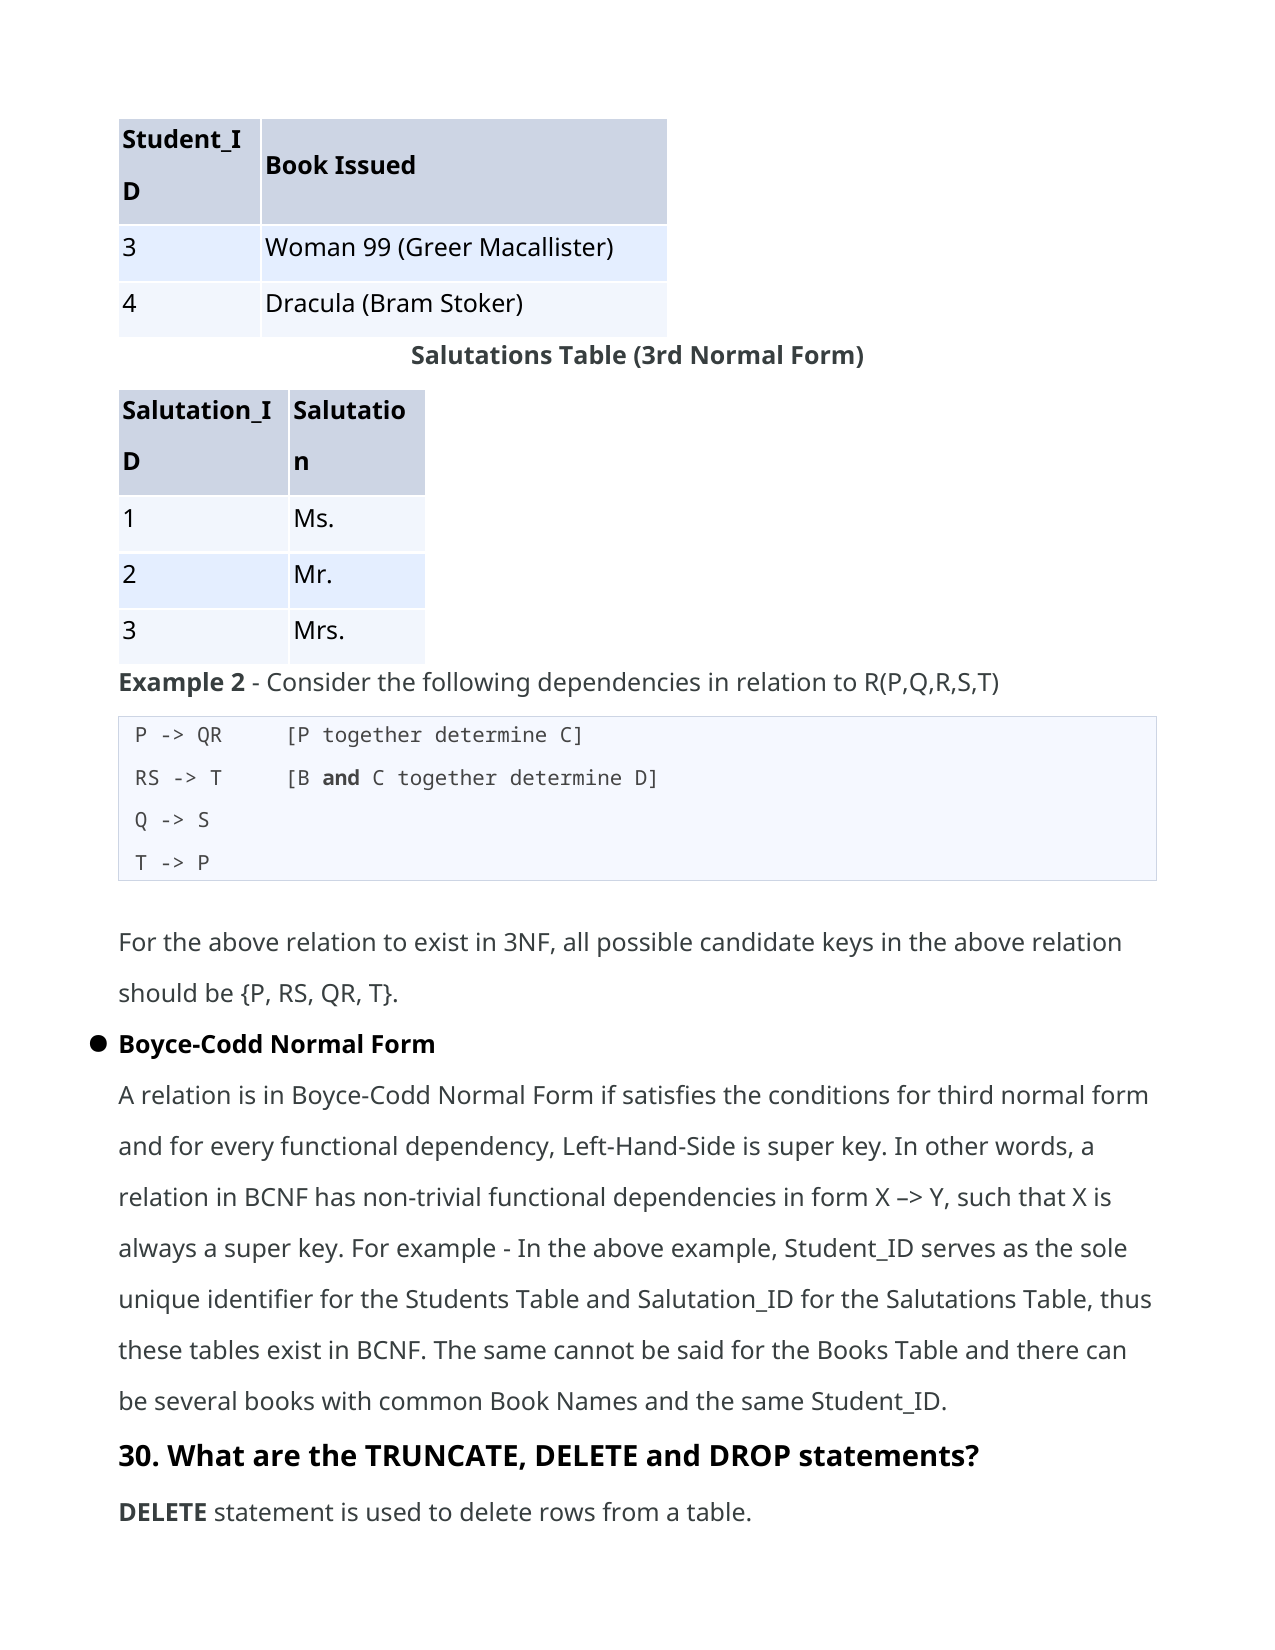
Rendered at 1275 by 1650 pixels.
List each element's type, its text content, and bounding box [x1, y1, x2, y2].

table_header Student_ID [119, 119, 260, 224]
text P -> QR [P together determine C] [119, 717, 1156, 748]
table_cell Dracula (Bram Stoker) [262, 283, 667, 337]
table_header Salutation_ID [119, 390, 288, 495]
table_cell Ms. [290, 497, 425, 551]
text T -> P [119, 844, 1156, 880]
text RS -> T [B and C together determine D] [119, 759, 1156, 791]
table_cell 3 [119, 226, 260, 281]
text A relation is in Boyce-Codd Normal Form if satisfies the conditions for third normal form and for every functional dependency, Left-Hand-Side is super key. In other words, a relation in BCNF has non-trivial functional dependencies in form X –> Y, such that X is always a super key. For example - In the above example, Student_ID serves as the sole unique identifier for the Students Table and Salutation_ID for the Salutations Table, thus these tables exist in BCNF. The same cannot be said for the Books Table and there can be several books with common Book Names and the same Student_ID. [118, 1078, 1157, 1418]
table_cell 4 [119, 283, 260, 337]
subtitle 30. What are the TRUNCATE, DELETE and DROP statements? [118, 1435, 1157, 1475]
text Q -> S [119, 802, 1156, 834]
text DELETE statement is used to delete rows from a table. [118, 1494, 1157, 1529]
list Boyce-Codd Normal Form [118, 1027, 1157, 1061]
table_cell 2 [119, 554, 288, 608]
table_cell Woman 99 (Greer Macallister) [262, 226, 667, 281]
text Salutations Table (3rd Normal Form) [118, 338, 1157, 372]
table_cell Mrs. [290, 610, 425, 664]
table_cell 1 [119, 497, 288, 551]
text Example 2 - Consider the following dependencies in relation to R(P,Q,R,S,T) [118, 665, 1157, 699]
text For the above relation to exist in 3NF, all possible candidate keys in the above relation should be {P, RS, QR, T}. [118, 925, 1157, 1010]
table_header Salutation [290, 390, 425, 495]
table_cell 3 [119, 610, 288, 664]
table_cell Mr. [290, 554, 425, 608]
table_header Book Issued [262, 119, 667, 224]
